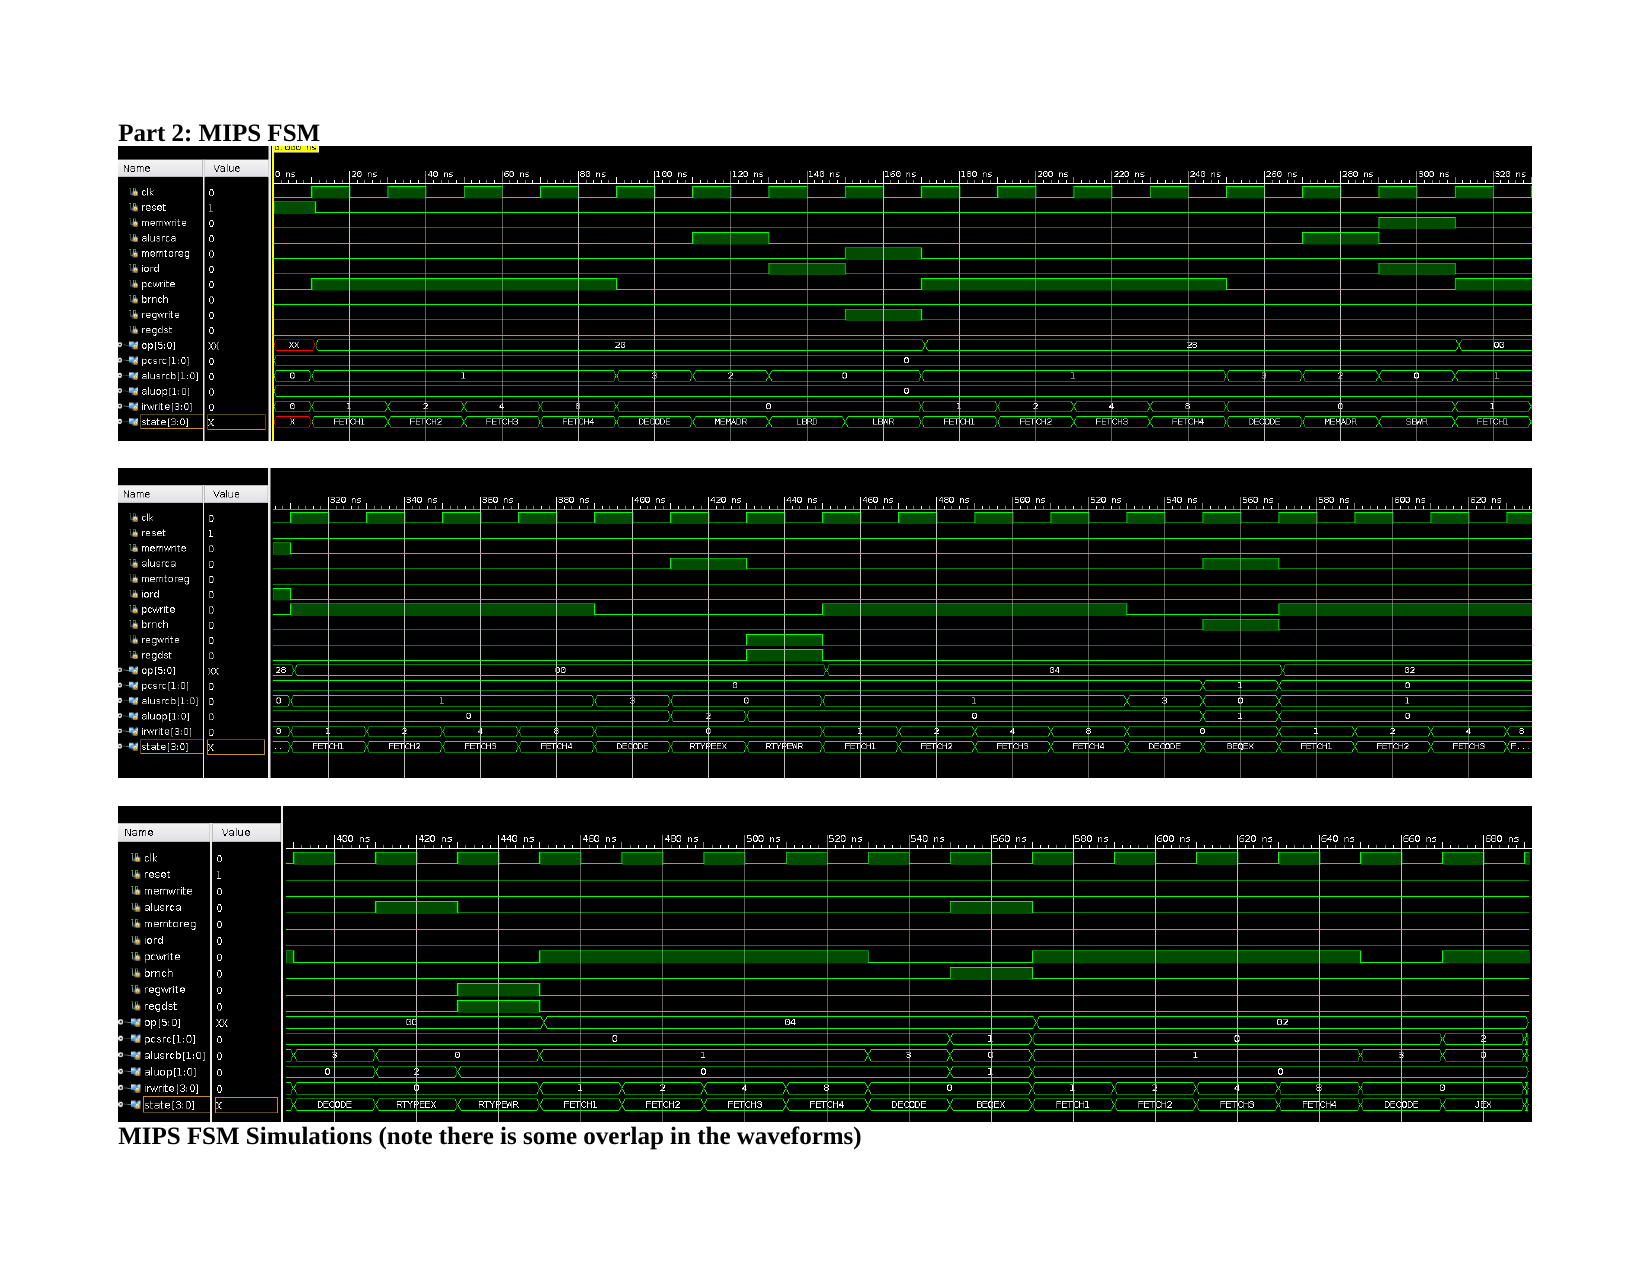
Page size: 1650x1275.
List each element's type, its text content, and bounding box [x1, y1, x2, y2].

picture [118, 806, 1532, 1122]
picture [118, 146, 1532, 441]
picture [118, 468, 1532, 778]
text MIPS FSM Simulations (note there is some overlap in the waveforms) [118, 1122, 1532, 1150]
text Part 2: MIPS FSM [118, 118, 1532, 146]
